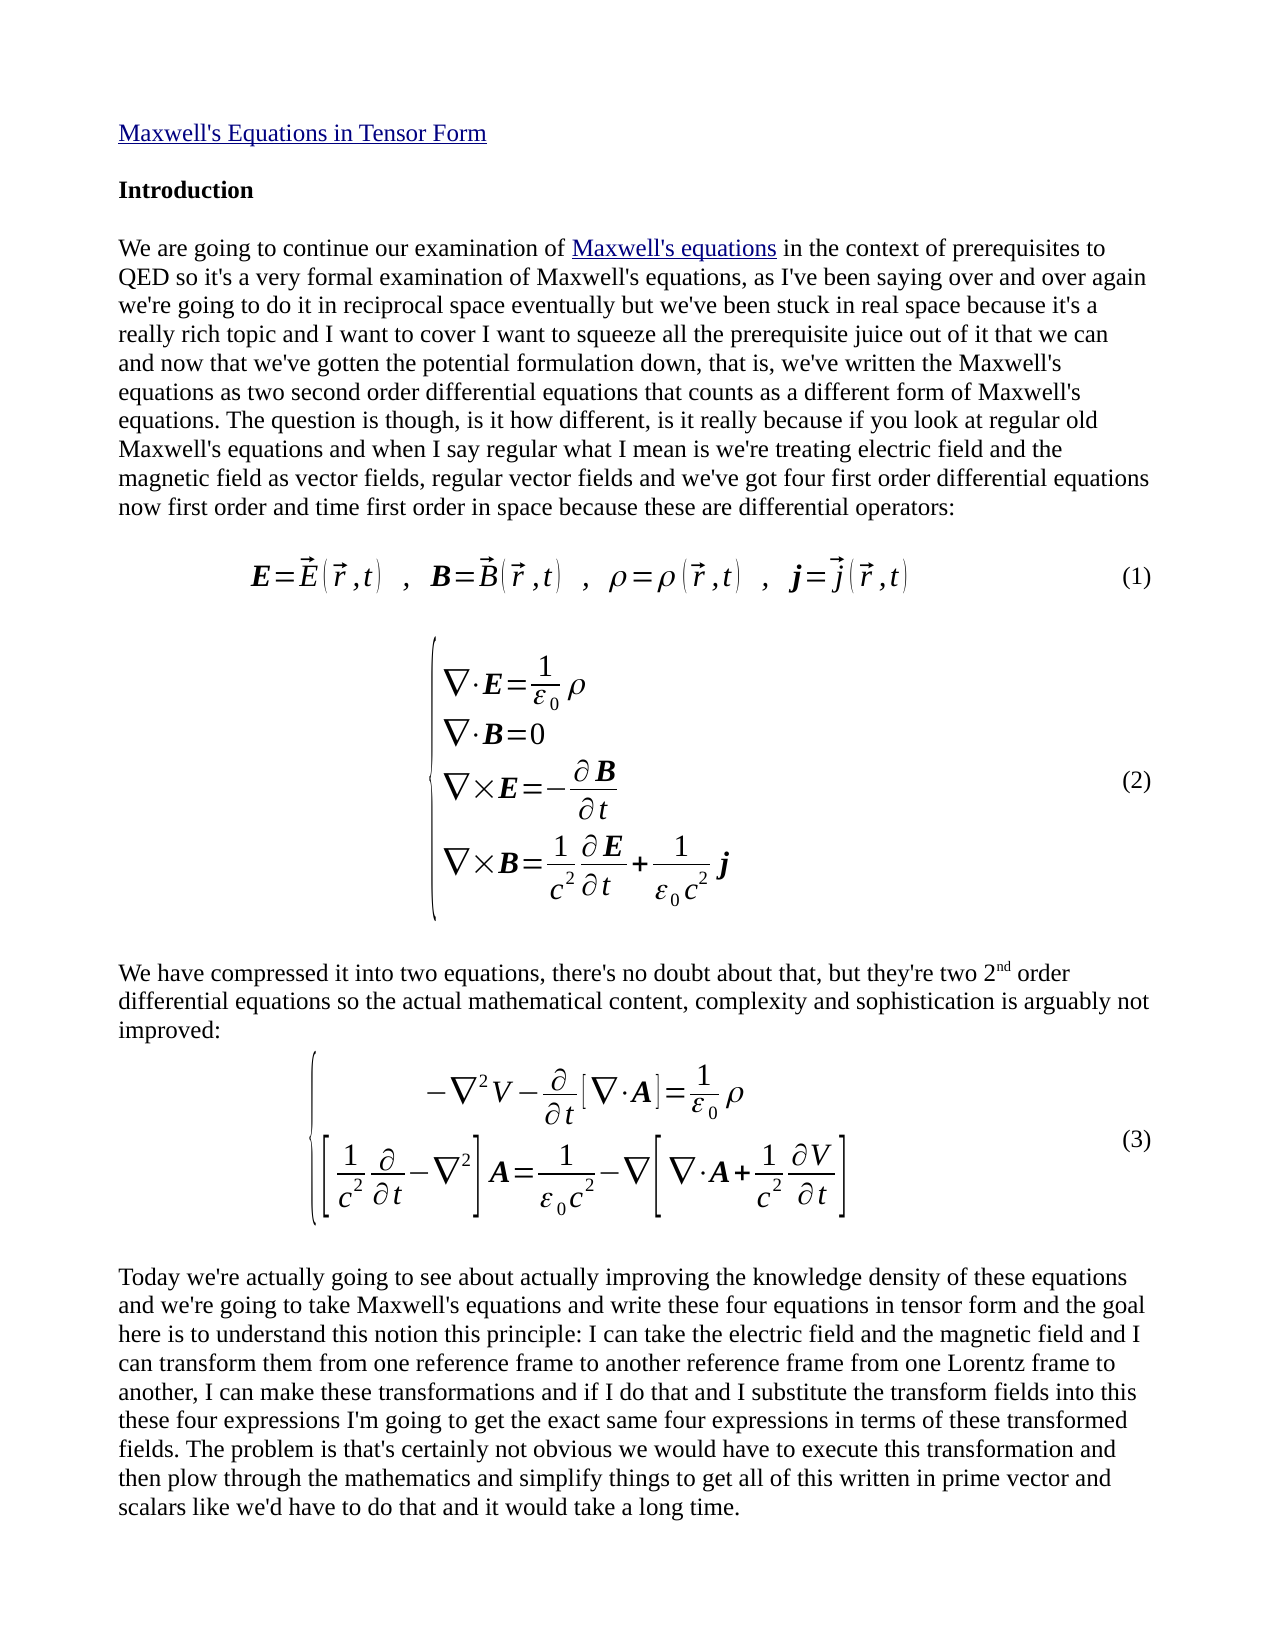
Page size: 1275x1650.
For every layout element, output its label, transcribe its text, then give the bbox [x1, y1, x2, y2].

table_header [118, 549, 1041, 601]
table_header [118, 630, 1041, 929]
text We are going to continue our examination of Maxwell's equations in the context of prerequisites to QED so it's a very formal examination of Maxwell's equations, as I've been saying over and over again we're going to do it in reciprocal space eventually but we've been stuck in real space because it's a really rich topic and I want to cover I want to squeeze all the prerequisite juice out of it that we can [118, 233, 1157, 348]
text Today we're actually going to see about actually improving the knowledge density of these equations and we're going to take Maxwell's equations and write these four equations in tensor form and the goal here is to understand this notion this principle: I can take the electric field and the magnetic field and I can transform them from one reference frame to another reference frame from one Lorentz frame to another, I can make these transformations and if I do that and I substitute the transform fields into this these four expressions I'm going to get the exact same four expressions in terms of these transformed fields. The problem is that's certainly not obvious we would have to execute this transformation and then plow through the mathematics and simplify things to get all of this written in prime vector and scalars like we'd have to do that and it would take a long time. [118, 1262, 1157, 1521]
text and now that we've gotten the potential formulation down, that is, we've written the Maxwell's equations as two second order differential equations that counts as a different form of Maxwell's equations. The question is though, is it how different, is it really because if you look at regular old Maxwell's equations and when I say regular what I mean is we're treating electric field and the magnetic field as vector fields, regular vector fields and we've got four first order differential equations now first order and time first order in space because these are differential operators: [118, 348, 1157, 521]
text We have compressed it into two equations, there's no doubt about that, but they're two 2nd order differential equations so the actual mathematical content, complexity and sophistication is arguably not improved: [118, 958, 1157, 1044]
table_header (1) [1041, 549, 1157, 601]
table_header (3) [1041, 1044, 1157, 1233]
table_header (2) [1041, 630, 1157, 929]
text Introduction [118, 176, 1157, 204]
table_header [118, 1044, 1041, 1233]
text Maxwell's Equations in Tensor Form [118, 118, 1157, 147]
